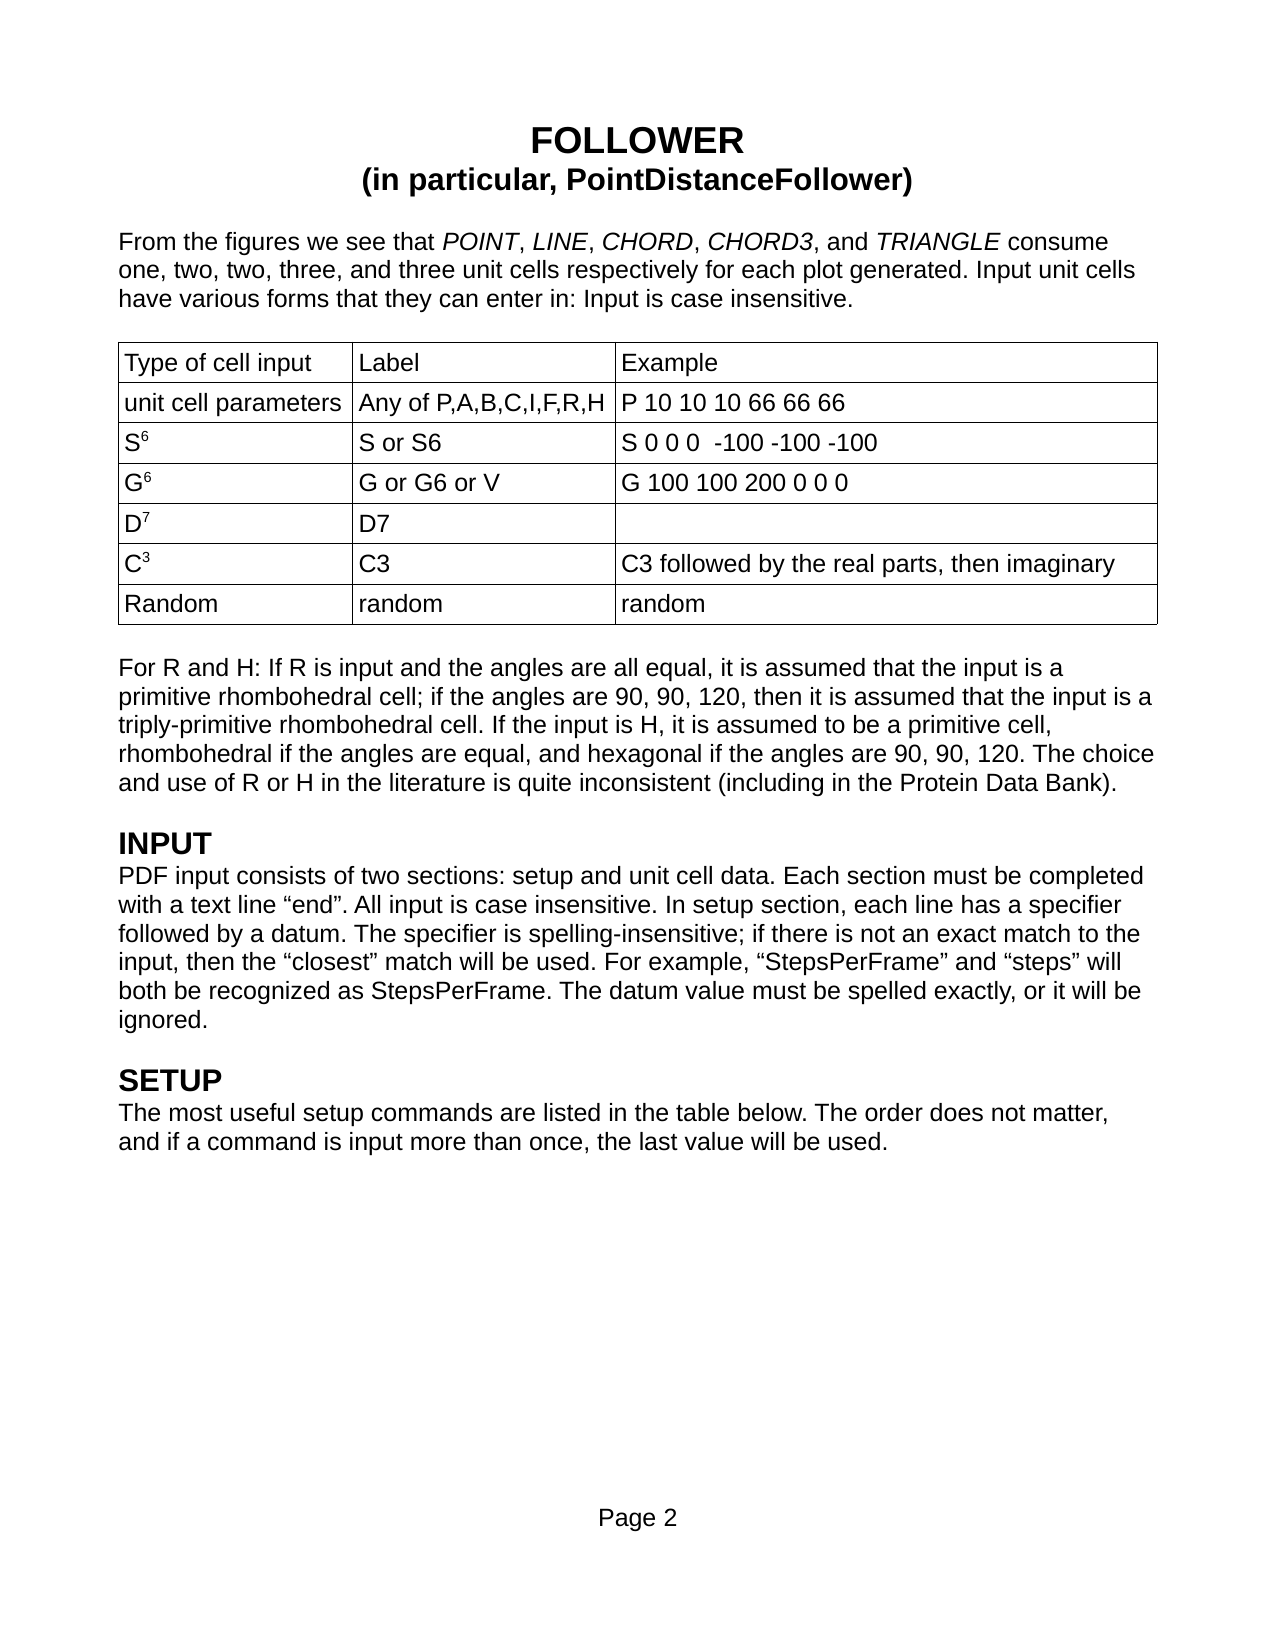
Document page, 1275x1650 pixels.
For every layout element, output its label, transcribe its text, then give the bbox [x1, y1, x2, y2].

table_cell random [353, 585, 615, 624]
table_cell C3 [353, 544, 615, 583]
table_cell random [616, 585, 1157, 624]
table_cell Random [119, 585, 352, 624]
table_cell Any of P,A,B,C,I,F,R,H [353, 383, 615, 422]
table_cell C3 [119, 544, 352, 583]
text INPUT [118, 825, 1157, 861]
table_header Example [616, 343, 1157, 382]
text PDF input consists of two sections: setup and unit cell data. Each section must be completed with a text line “end”. All input is case insensitive. In setup section, each line has a specifier followed by a datum. The specifier is spelling-insensitive; if there is not an exact match to the input, then the “closest” match will be used. For example, “StepsPerFrame” and “steps” will both be recognized as StepsPerFrame. The datum value must be spelled exactly, or it will be ignored. [118, 861, 1157, 1034]
table_cell S 0 0 0 -100 -100 -100 [616, 423, 1157, 463]
table_cell P 10 10 10 66 66 66 [616, 383, 1157, 422]
table_cell S or S6 [353, 423, 615, 463]
table_header Label [353, 343, 615, 382]
text For R and H: If R is input and the angles are all equal, it is assumed that the input is a primitive rhombohedral cell; if the angles are 90, 90, 120, then it is assumed that the input is a triply-primitive rhombohedral cell. If the input is H, it is assumed to be a primitive cell, rhombohedral if the angles are equal, and hexagonal if the angles are 90, 90, 120. The choice and use of R or H in the literature is quite inconsistent (including in the Protein Data Bank). [118, 653, 1157, 796]
table_header Type of cell input [119, 343, 352, 382]
table_cell unit cell parameters [119, 383, 352, 422]
table_cell S6 [119, 423, 352, 463]
text SETUP [118, 1062, 1157, 1098]
table_cell [616, 504, 1157, 543]
text From the figures we see that POINT, LINE, CHORD, CHORD3, and TRIANGLE consume one, two, two, three, and three unit cells respectively for each plot generated. Input unit cells have various forms that they can enter in: Input is case insensitive. [118, 227, 1157, 313]
table_cell G6 [119, 464, 352, 503]
table_cell G 100 100 200 0 0 0 [616, 464, 1157, 503]
table_cell G or G6 or V [353, 464, 615, 503]
table_cell D7 [353, 504, 615, 543]
table_cell C3 followed by the real parts, then imaginary [616, 544, 1157, 583]
table_cell D7 [119, 504, 352, 543]
text The most useful setup commands are listed in the table below. The order does not matter, and if a command is input more than once, the last value will be used. [118, 1098, 1157, 1156]
